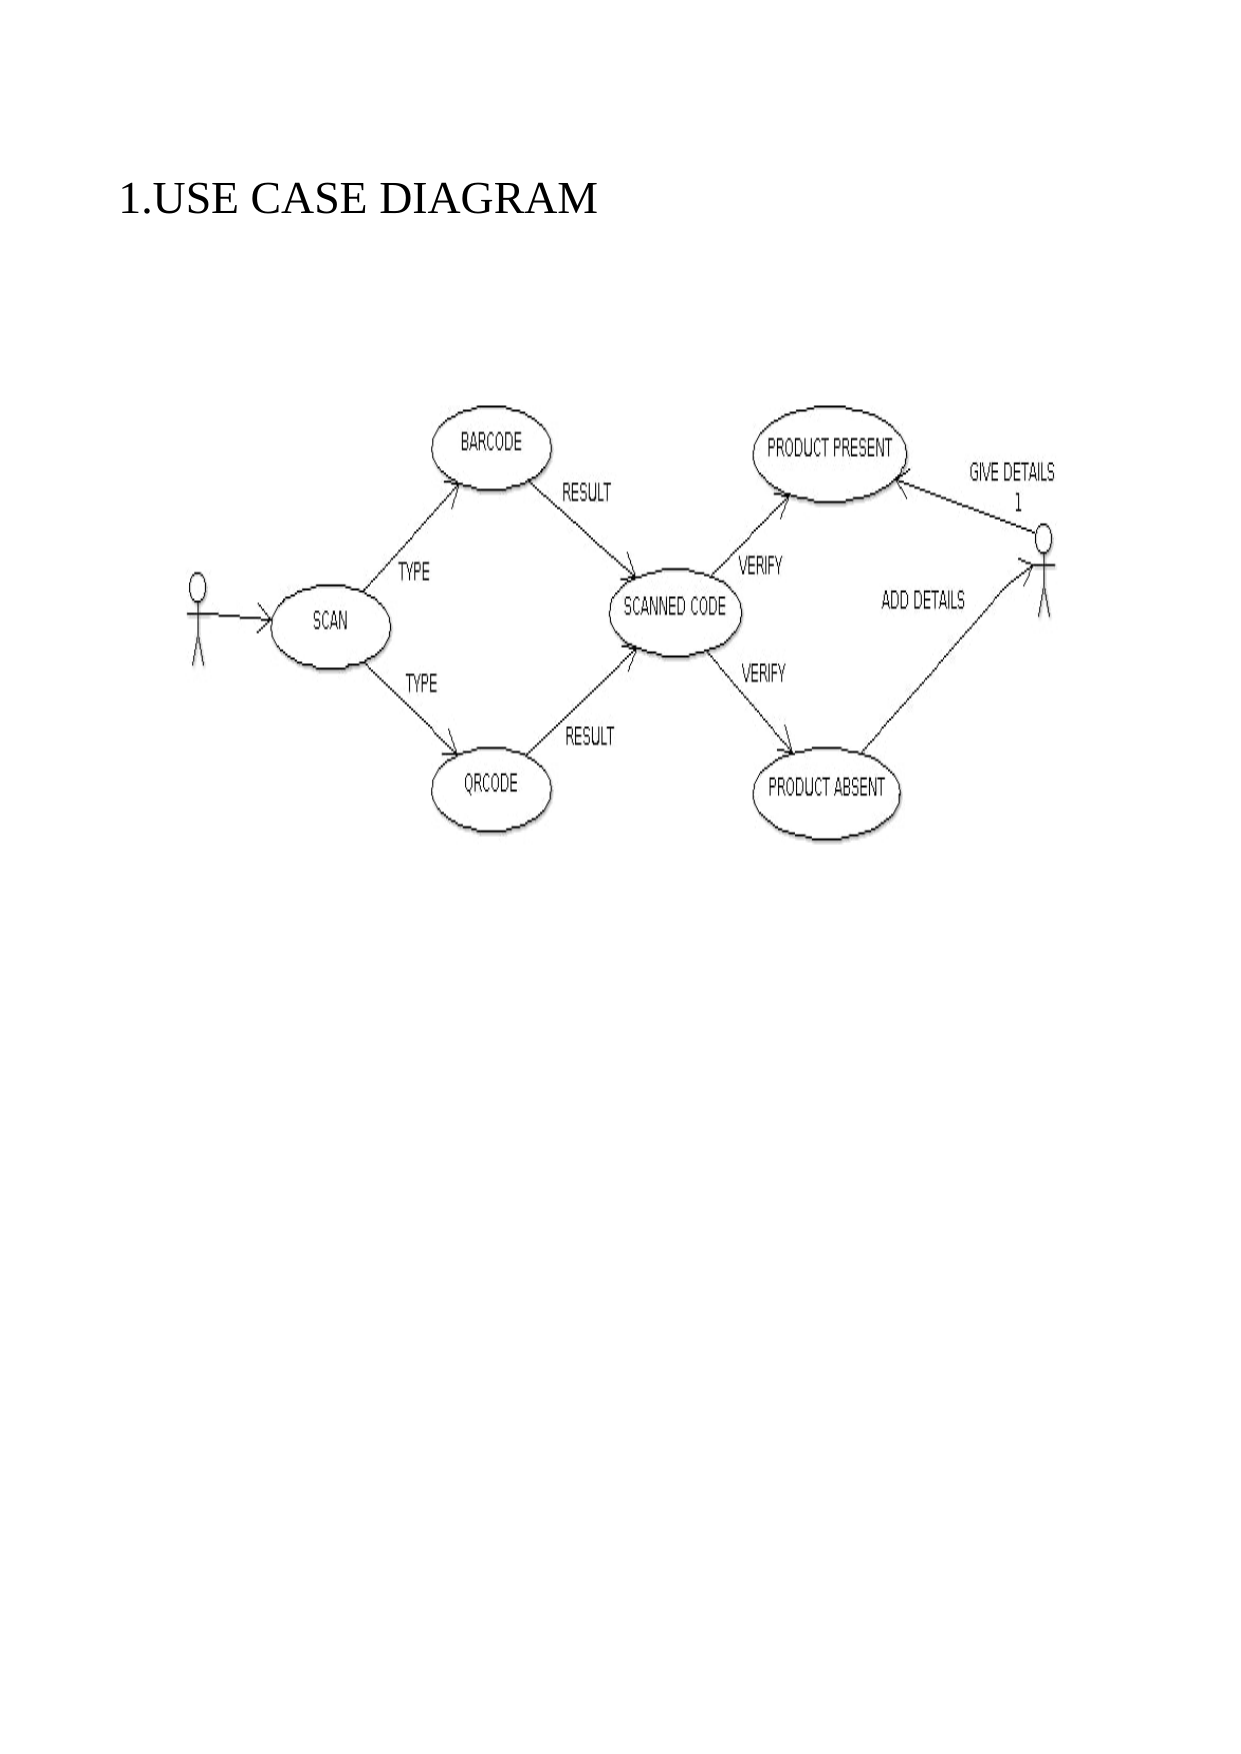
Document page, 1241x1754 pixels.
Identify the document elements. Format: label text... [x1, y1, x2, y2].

text 1.USE CASE DIAGRAM [118, 171, 1122, 223]
picture [59, 276, 1182, 1101]
